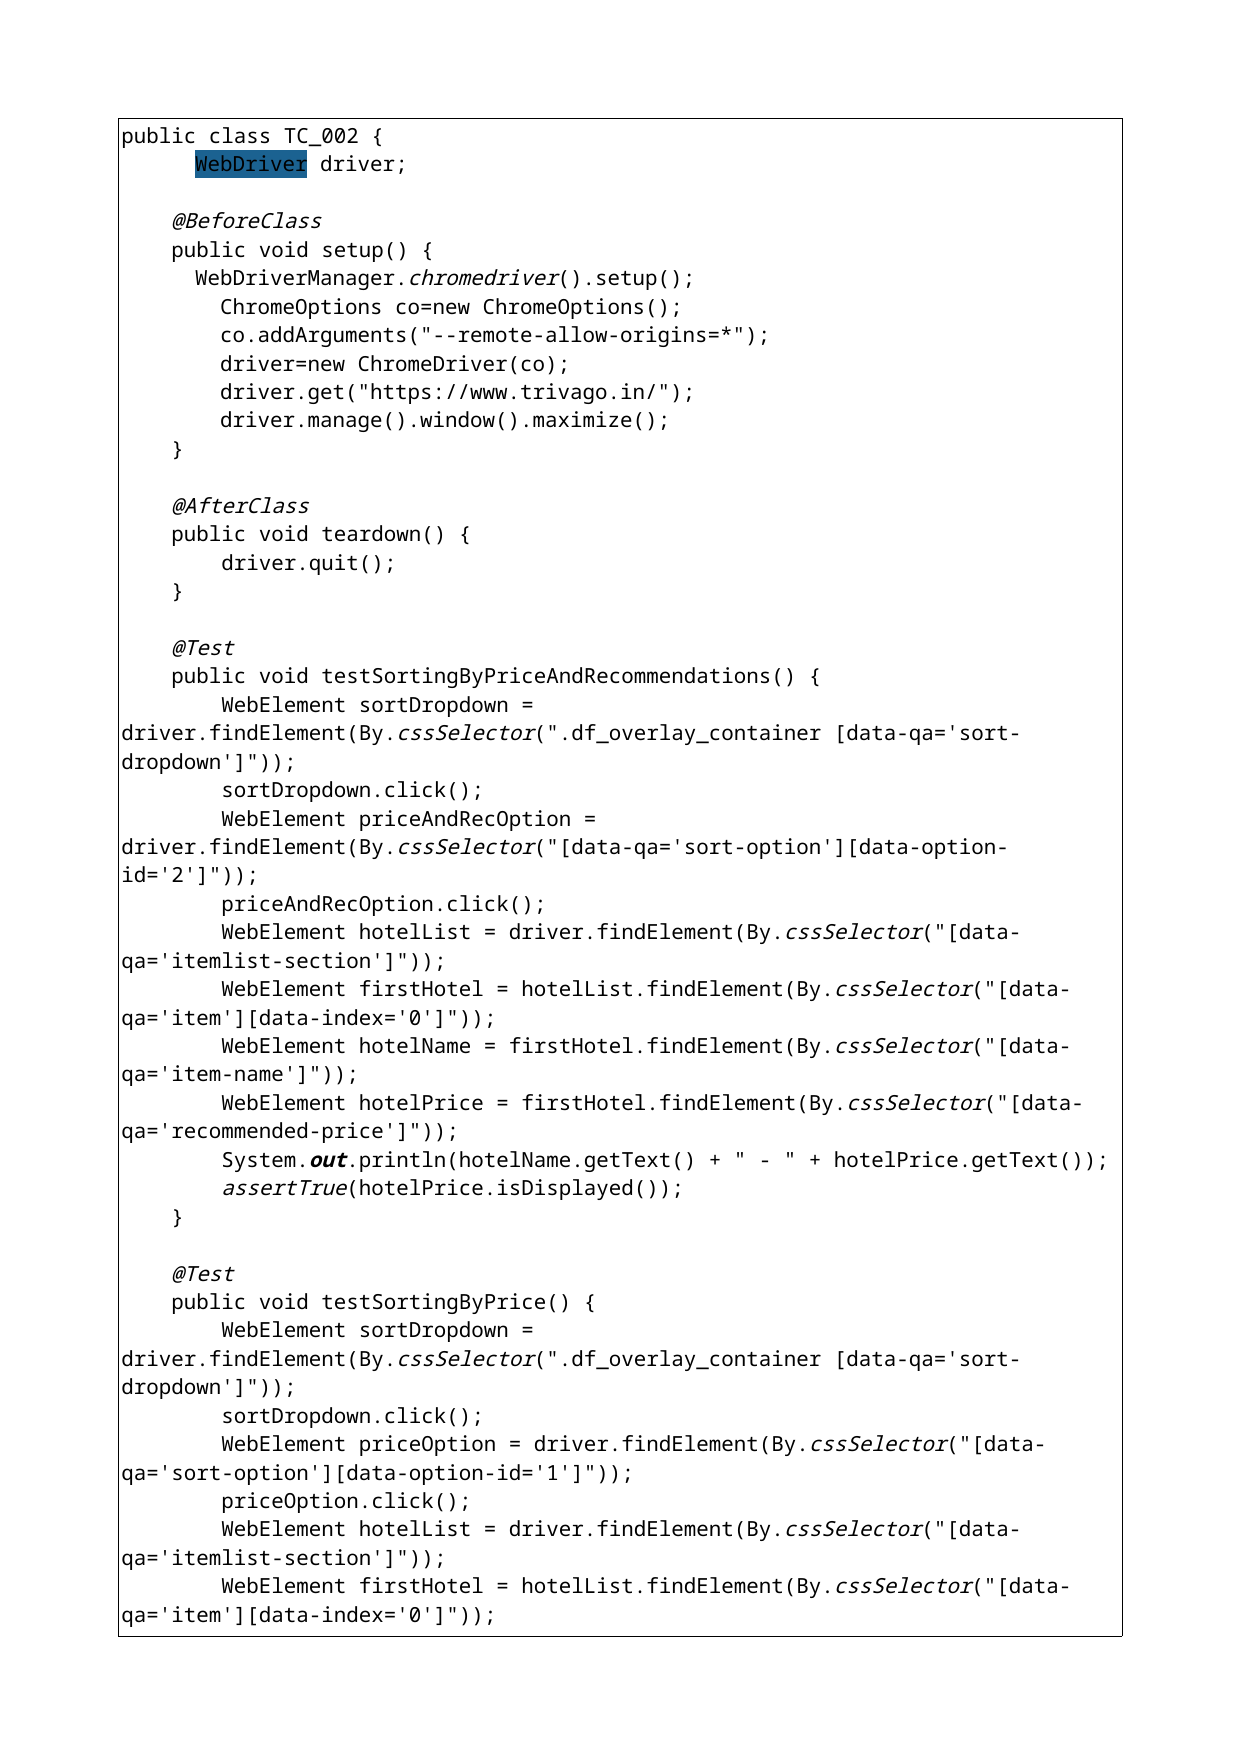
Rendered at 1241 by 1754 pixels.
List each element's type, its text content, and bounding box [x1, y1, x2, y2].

text co.addArguments("--remote-allow-origins=*"); [121, 320, 1119, 349]
text WebElement sortDropdown = driver.findElement(By.cssSelector(".df_overlay_container [data-qa='sort-dropdown']")); [121, 690, 1119, 775]
text driver.manage().window().maximize(); [121, 406, 1119, 434]
text } [121, 434, 1119, 462]
text } [121, 1202, 1119, 1230]
text sortDropdown.click(); [121, 1401, 1119, 1429]
text @Test [121, 1259, 1119, 1287]
text ChromeOptions co=new ChromeOptions(); [121, 292, 1119, 320]
text WebElement hotelPrice = firstHotel.findElement(By.cssSelector("[data-qa='recommended-price']")); [121, 1088, 1119, 1145]
text WebElement priceOption = driver.findElement(By.cssSelector("[data-qa='sort-option'][data-option-id='1']")); [121, 1429, 1119, 1486]
text WebElement priceAndRecOption = driver.findElement(By.cssSelector("[data-qa='sort-option'][data-option-id='2']")); [121, 804, 1119, 889]
text public void setup() { [121, 235, 1119, 263]
text System.out.println(hotelName.getText() + " - " + hotelPrice.getText()); [121, 1145, 1119, 1173]
text WebElement sortDropdown = driver.findElement(By.cssSelector(".df_overlay_container [data-qa='sort-dropdown']")); [121, 1316, 1119, 1401]
text priceAndRecOption.click(); [121, 889, 1119, 917]
text WebElement hotelName = firstHotel.findElement(By.cssSelector("[data-qa='item-name']")); [121, 1031, 1119, 1088]
text @Test [121, 633, 1119, 661]
text driver=new ChromeDriver(co); [121, 349, 1119, 377]
text } [121, 576, 1119, 604]
text WebDriverManager.chromedriver().setup(); [121, 263, 1119, 292]
text public void testSortingByPriceAndRecommendations() { [121, 661, 1119, 690]
text WebDriver driver; [121, 149, 1119, 178]
text sortDropdown.click(); [121, 775, 1119, 804]
text public class TC_002 { [121, 121, 1119, 149]
text WebElement firstHotel = hotelList.findElement(By.cssSelector("[data-qa='item'][data-index='0']")); [121, 1571, 1119, 1628]
text @BeforeClass [121, 206, 1119, 235]
text public void testSortingByPrice() { [121, 1287, 1119, 1316]
text @AfterClass [121, 491, 1119, 519]
text driver.get("https://www.trivago.in/"); [121, 377, 1119, 406]
text priceOption.click(); [121, 1486, 1119, 1514]
text assertTrue(hotelPrice.isDisplayed()); [121, 1173, 1119, 1202]
text public void teardown() { [121, 519, 1119, 548]
text WebElement hotelList = driver.findElement(By.cssSelector("[data-qa='itemlist-section']")); [121, 1514, 1119, 1571]
text WebElement firstHotel = hotelList.findElement(By.cssSelector("[data-qa='item'][data-index='0']")); [121, 974, 1119, 1031]
text driver.quit(); [121, 548, 1119, 576]
text WebElement hotelList = driver.findElement(By.cssSelector("[data-qa='itemlist-section']")); [121, 917, 1119, 974]
